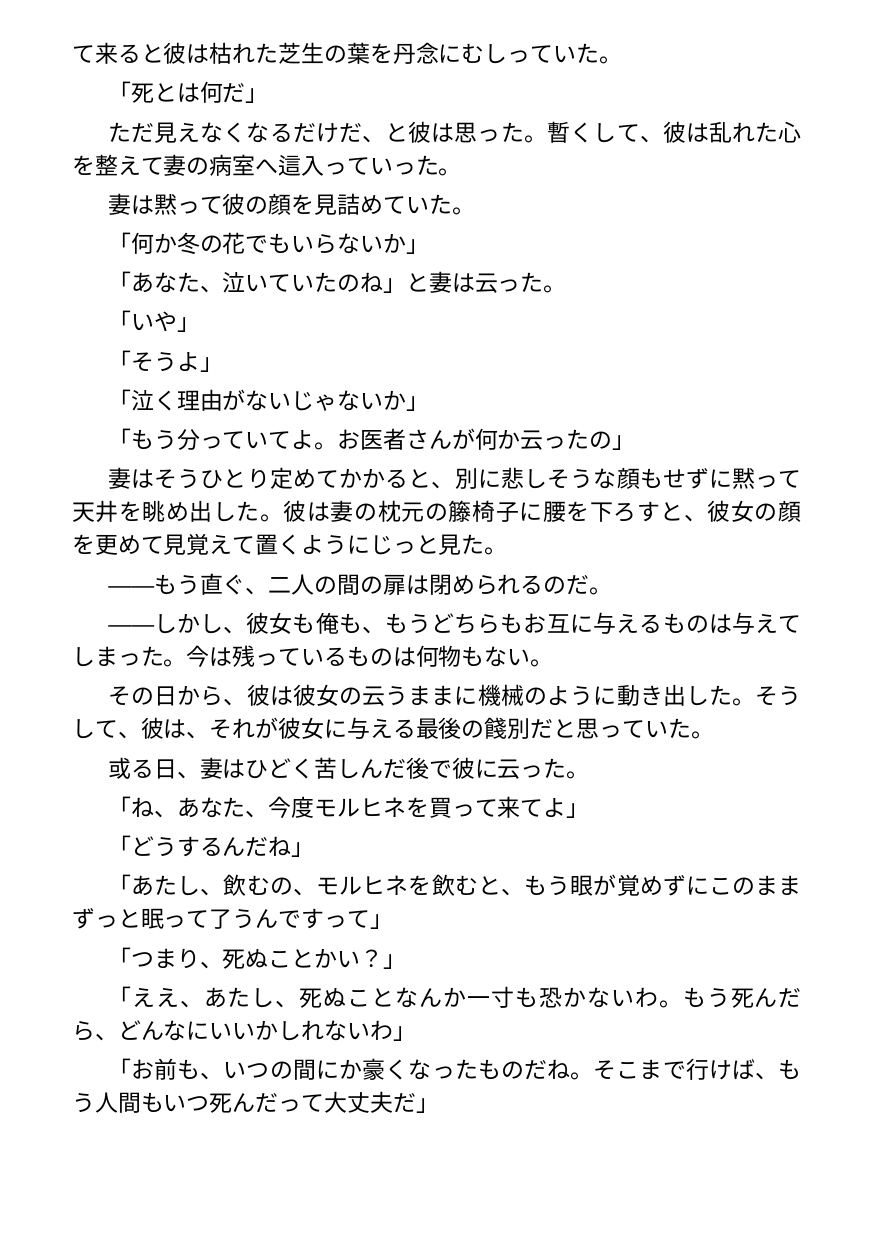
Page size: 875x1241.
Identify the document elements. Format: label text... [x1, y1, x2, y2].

text 「ね、あなた、今度モルヒネを買って来てよ」 [72, 790, 802, 823]
text 「あなた、泣いていたのね」と妻は云った。 [72, 265, 802, 298]
text 「もう分っていてよ。お医者さんが何か云ったの」 [72, 422, 802, 455]
text 「死とは何だ」 [72, 75, 802, 108]
text 妻は黙って彼の顔を見詰めていた。 [72, 187, 802, 220]
text 「いや」 [72, 304, 802, 337]
text 「何か冬の花でもいらないか」 [72, 226, 802, 259]
text 「ええ、あたし、死ぬことなんか一寸も恐かないわ。もう死んだら、どんなにいいかしれないわ」 [72, 979, 802, 1046]
text ――もう直ぐ、二人の間の扉は閉められるのだ。 [72, 567, 802, 600]
text 「つまり、死ぬことかい？」 [72, 940, 802, 974]
text 「そうよ」 [72, 343, 802, 377]
text 「あたし、飲むの、モルヒネを飲むと、もう眼が覚めずにこのままずっと眠って了うんですって」 [72, 868, 802, 934]
text 「どうするんだね」 [72, 829, 802, 862]
text 「お前も、いつの間にか豪くなったものだね。そこまで行けば、もう人間もいつ死んだって大丈夫だ」 [72, 1052, 802, 1118]
text て来ると彼は枯れた芝生の葉を丹念にむしっていた。 [72, 36, 802, 69]
text ――しかし、彼女も俺も、もうどちらもお互に与えるものは与えてしまった。今は残っているものは何物もない。 [72, 606, 802, 672]
text 「泣く理由がないじゃないか」 [72, 383, 802, 416]
text 妻はそうひとり定めてかかると、別に悲しそうな顔もせずに黙って天井を眺め出した。彼は妻の枕元の籐椅子に腰を下ろすと、彼女の顔を更めて見覚えて置くようにじっと見た。 [72, 461, 802, 561]
text 或る日、妻はひどく苦しんだ後で彼に云った。 [72, 751, 802, 784]
text ただ見えなくなるだけだ、と彼は思った。暫くして、彼は乱れた心を整えて妻の病室へ這入っていった。 [72, 114, 802, 181]
text その日から、彼は彼女の云うままに機械のように動き出した。そうして、彼は、それが彼女に与える最後の餞別だと思っていた。 [72, 678, 802, 744]
